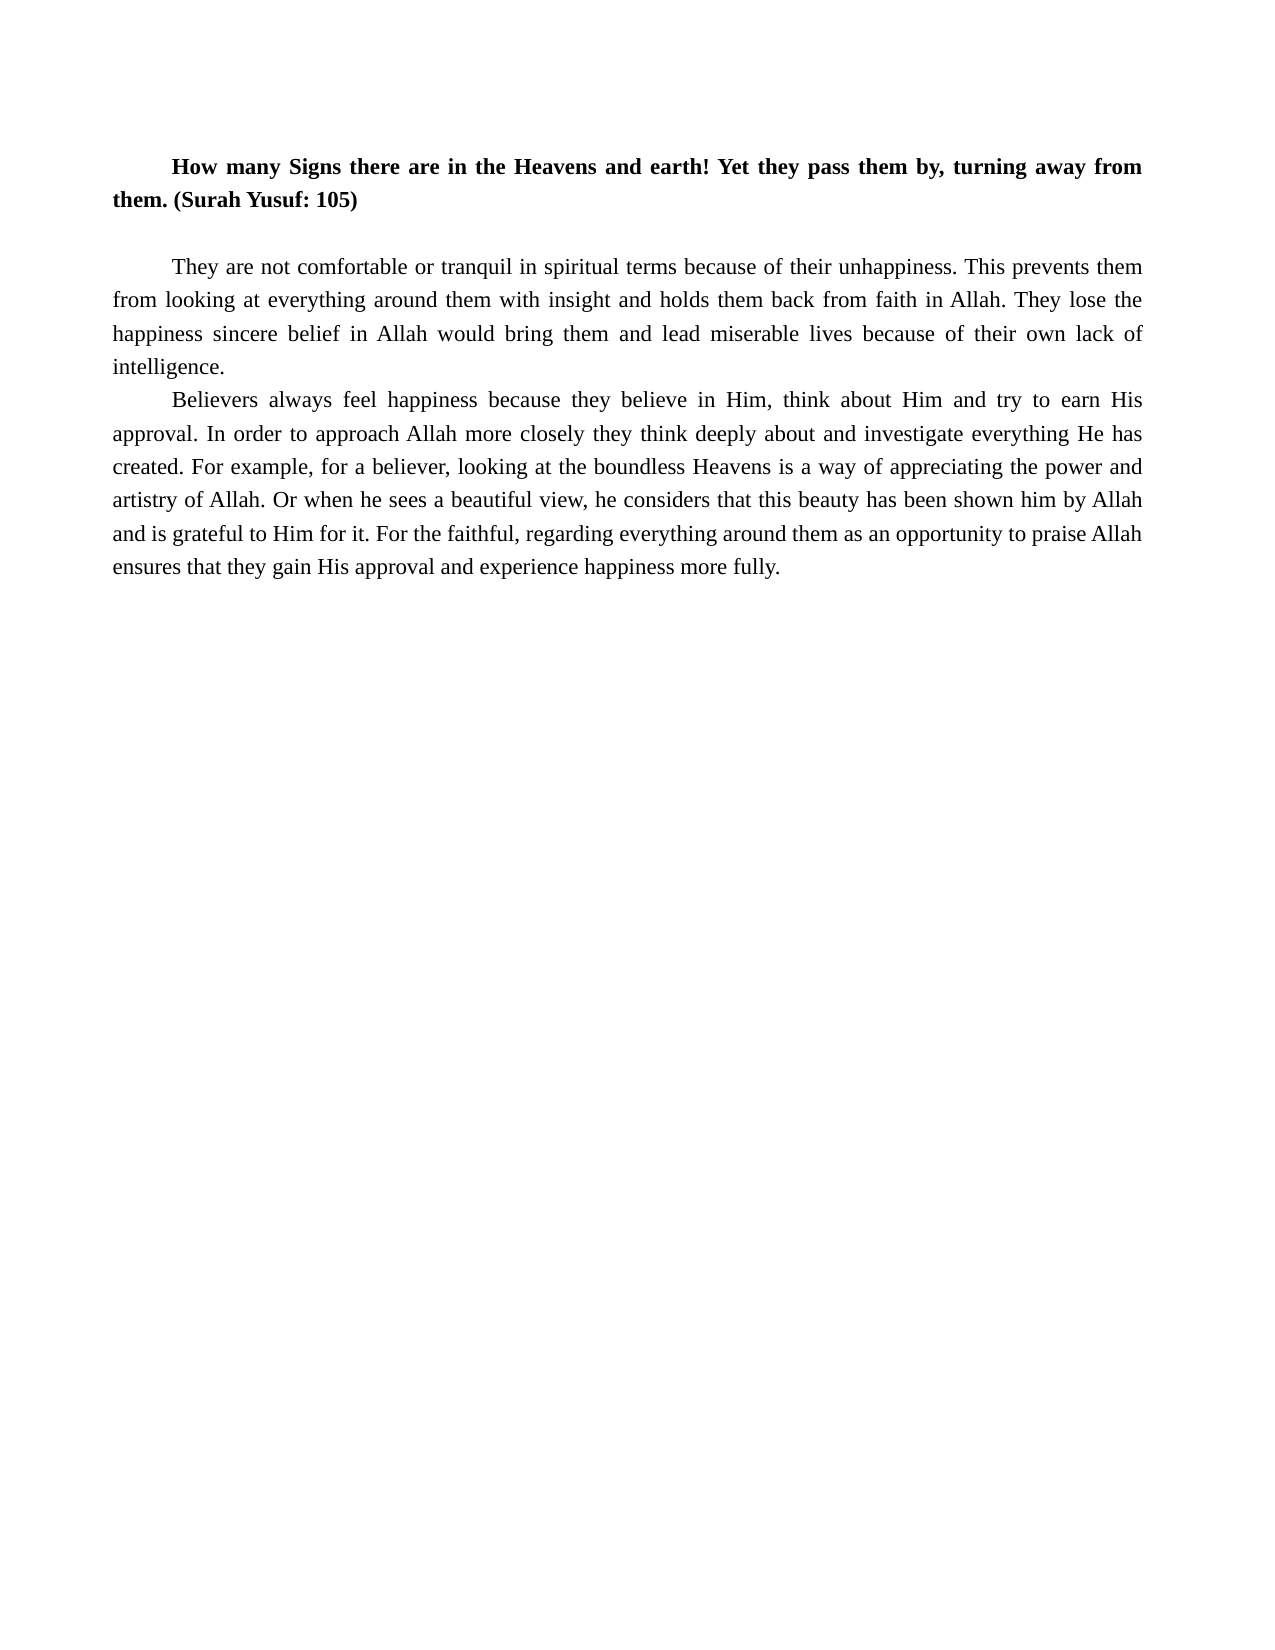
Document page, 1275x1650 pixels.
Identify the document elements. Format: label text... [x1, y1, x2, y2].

text How many Signs there are in the Heavens and earth! Yet they pass them by, turning away from them. (Surah Yusuf: 105) [112, 148, 1145, 214]
text Believers always feel happiness because they believe in Him, think about Him and try to earn His approval. In order to approach Allah more closely they think deeply about and investigate everything He has created. For example, for a believer, looking at the boundless Heavens is a way of appreciating the power and artistry of Allah. Or when he sees a beautiful view, he considers that this beauty has been shown him by Allah and is grateful to Him for it. For the faithful, regarding everything around them as an opportunity to praise Allah ensures that they gain His approval and experience happiness more fully. [112, 381, 1145, 581]
text They are not comfortable or tranquil in spiritual terms because of their unhappiness. This prevents them from looking at everything around them with insight and holds them back from faith in Allah. They lose the happiness sincere belief in Allah would bring them and lead miserable lives because of their own lack of intelligence. [112, 248, 1145, 381]
